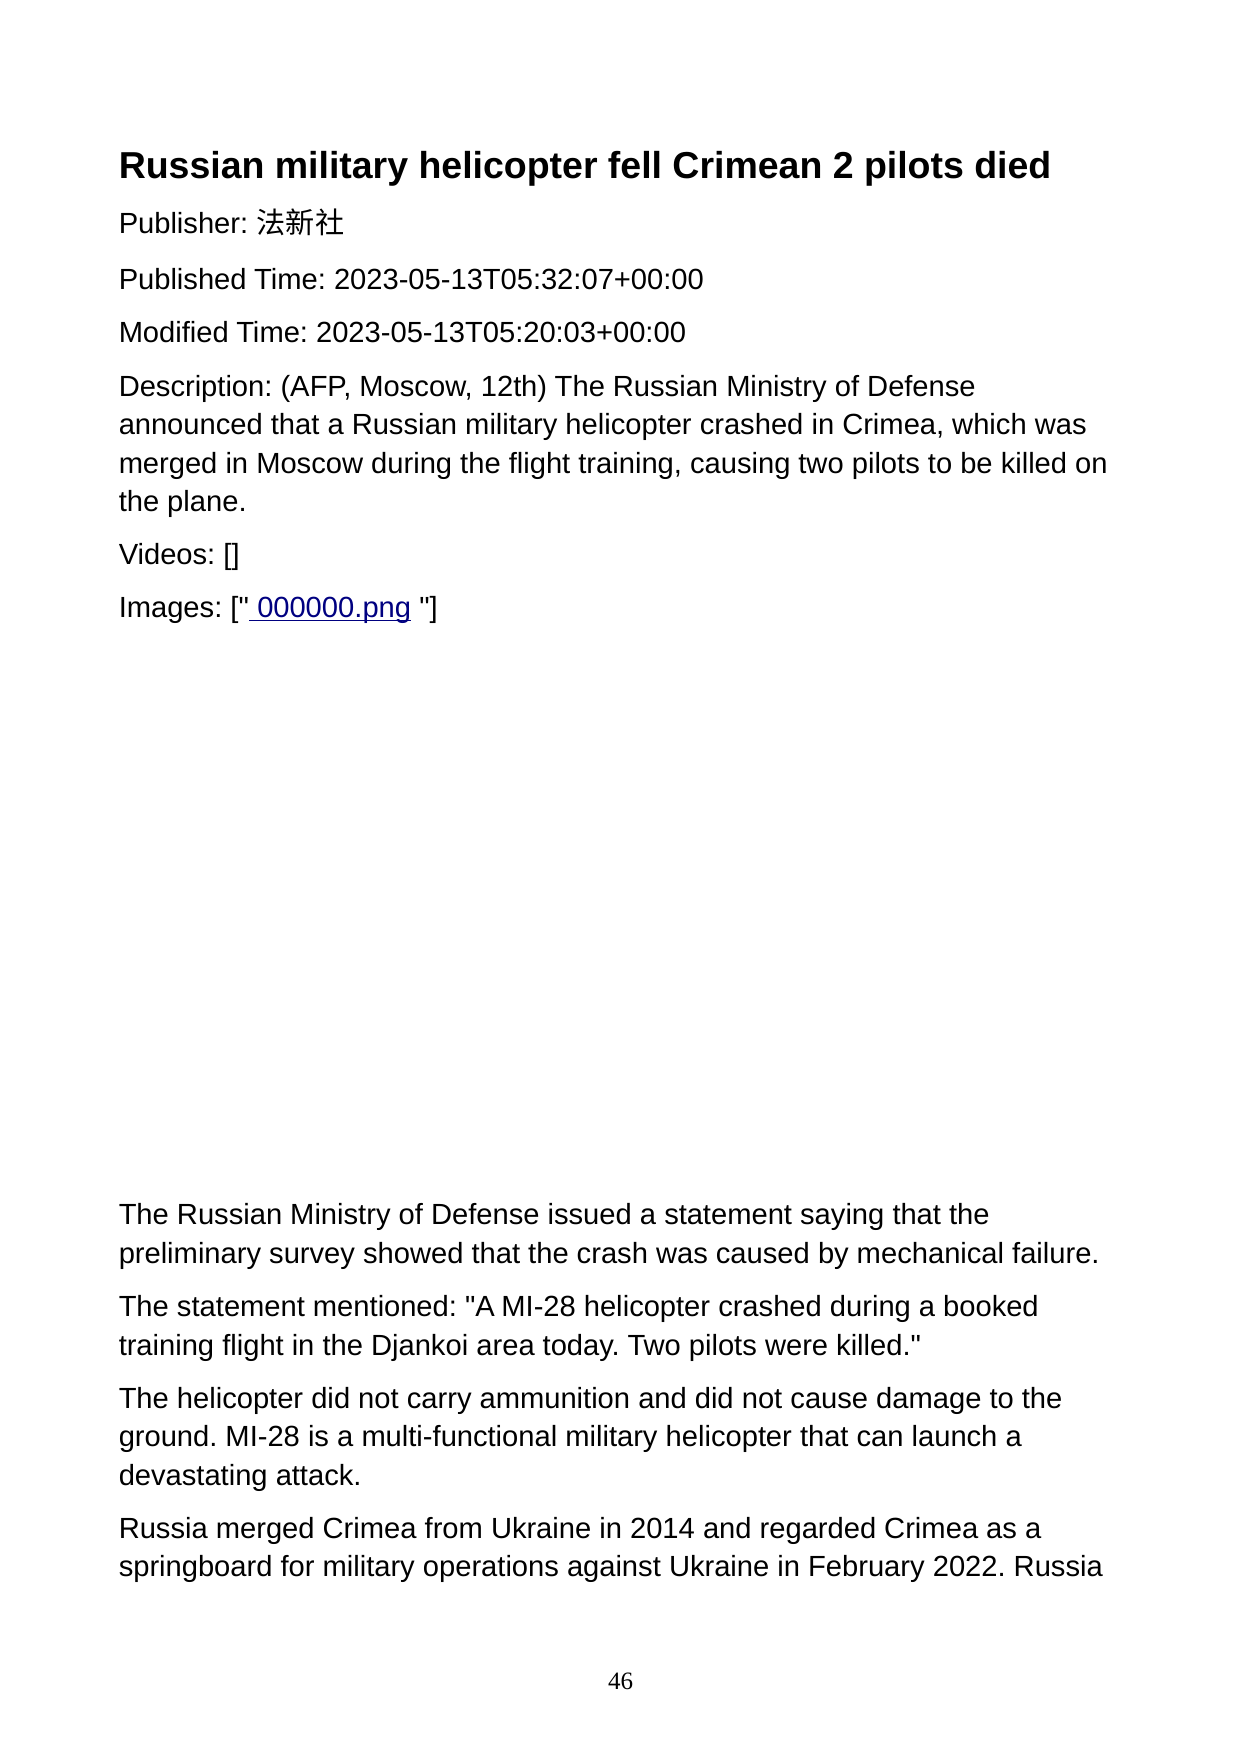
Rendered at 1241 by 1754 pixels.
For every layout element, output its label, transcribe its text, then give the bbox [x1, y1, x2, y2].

text Images: [" 000000.png "] [118, 590, 1122, 624]
text The statement mentioned: "A MI-28 helicopter crashed during a booked training flight in the Djankoi area today. Two pilots were killed." [118, 1289, 1122, 1361]
text Published Time: 2023-05-13T05:32:07+00:00 [118, 262, 1122, 296]
text Publisher: 法新社 [118, 199, 1122, 241]
text Description: (AFP, Moscow, 12th) The Russian Ministry of Defense announced that a Russian military helicopter crashed in Crimea, which was merged in Moscow during the flight training, causing two pilots to be killed on the plane. [118, 368, 1122, 518]
text The Russian Ministry of Defense issued a statement saying that the preliminary survey showed that the crash was caused by mechanical failure. [118, 643, 1122, 1269]
subtitle Russian military helicopter fell Crimean 2 pilots died [118, 143, 1122, 187]
text Videos: [] [118, 537, 1122, 571]
text The helicopter did not carry ammunition and did not cause damage to the ground. MI-28 is a multi-functional military helicopter that can launch a devastating attack. [118, 1381, 1122, 1491]
text Russia merged Crimea from Ukraine in 2014 and regarded Crimea as a springboard for military operations against Ukraine in February 2022. Russia [118, 1511, 1122, 1583]
text Modified Time: 2023-05-13T05:20:03+00:00 [118, 315, 1122, 349]
